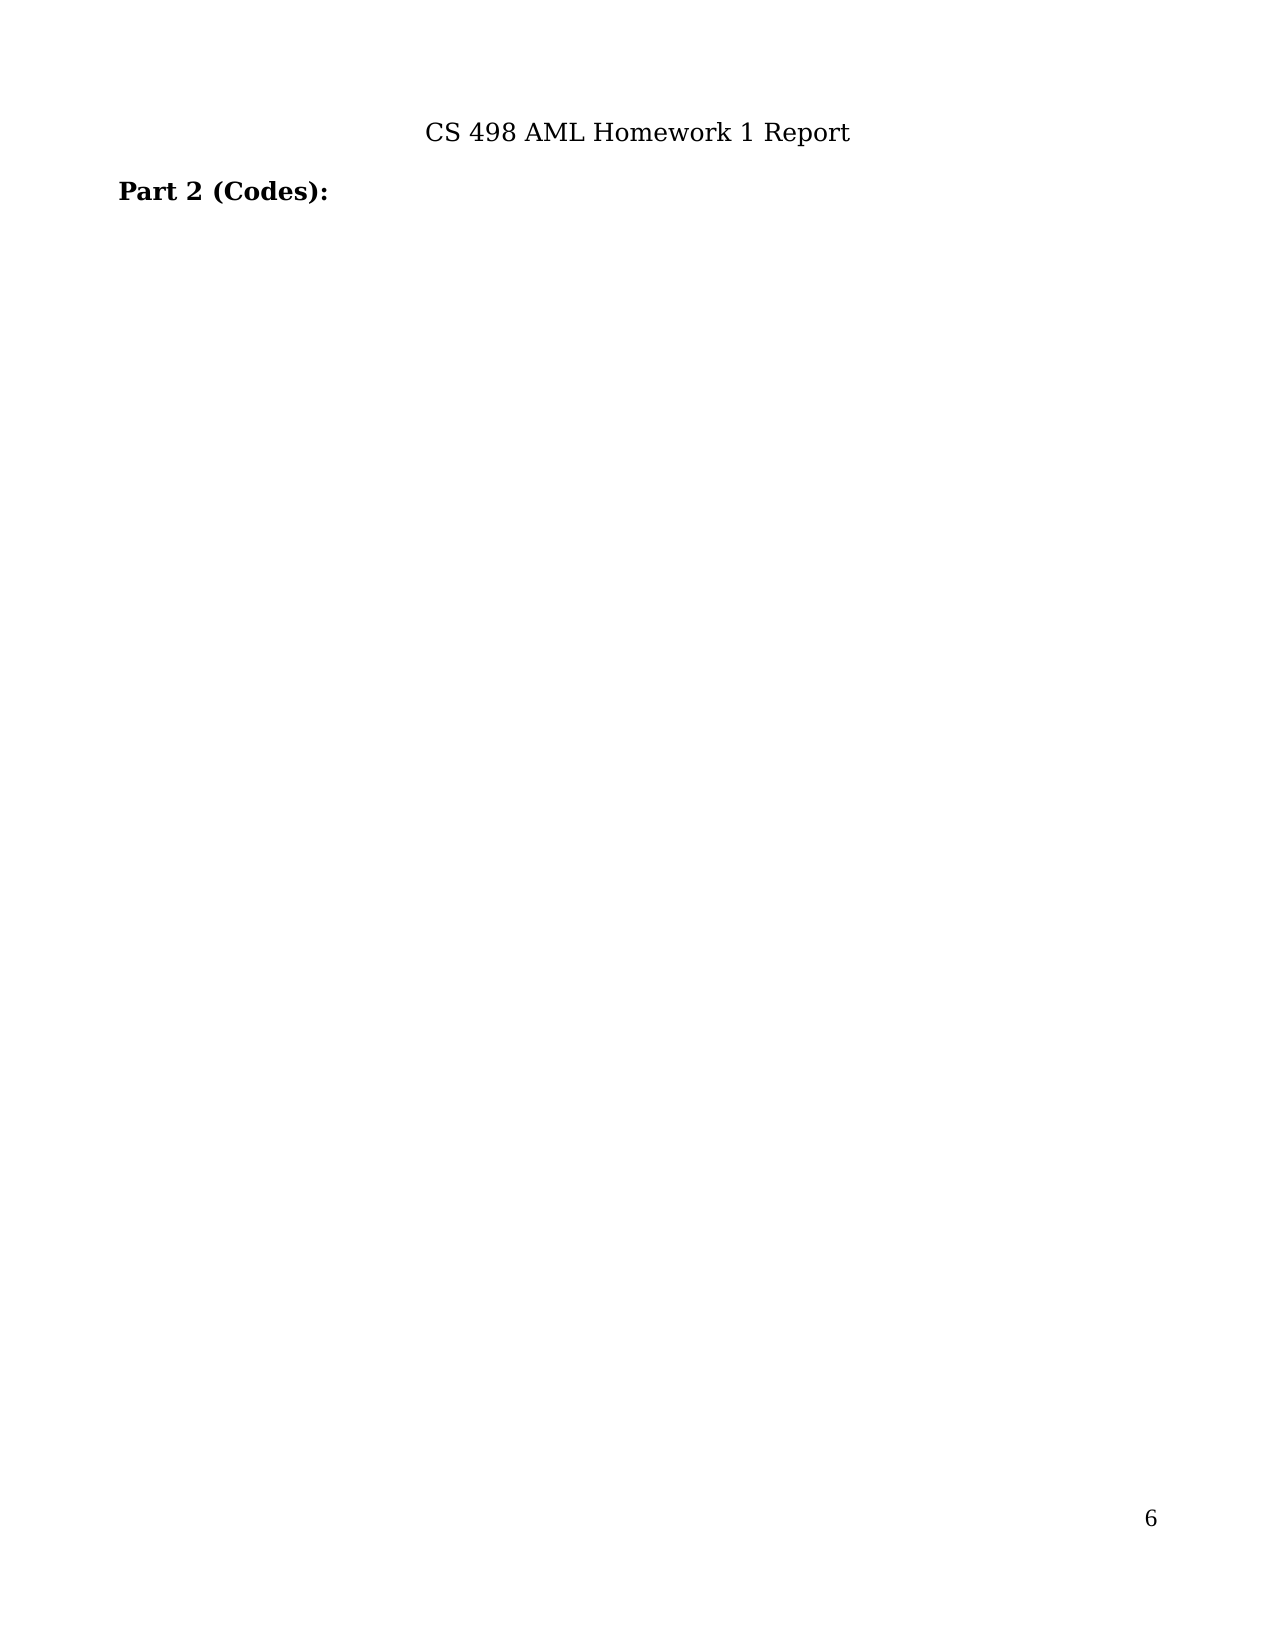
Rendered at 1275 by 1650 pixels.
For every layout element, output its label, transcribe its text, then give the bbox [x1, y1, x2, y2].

text Part 2 (Codes): [118, 177, 1157, 206]
